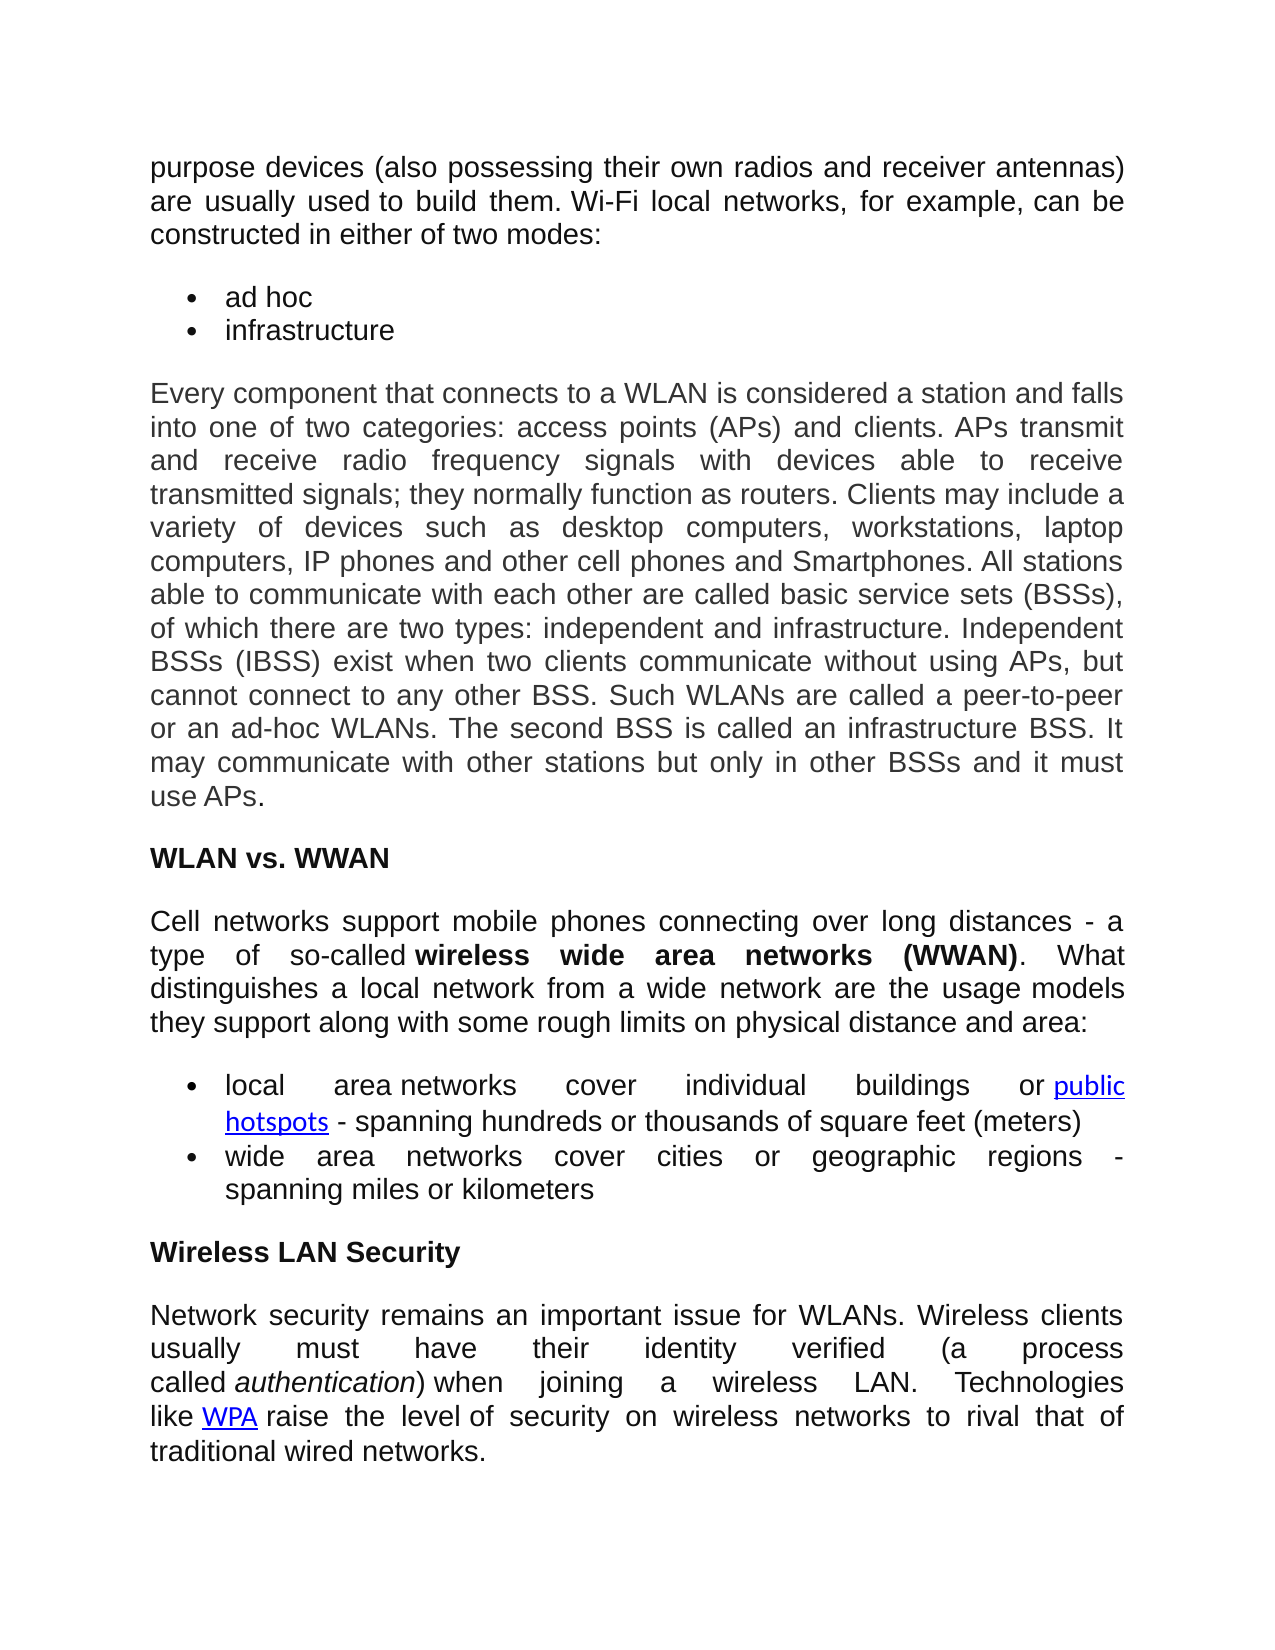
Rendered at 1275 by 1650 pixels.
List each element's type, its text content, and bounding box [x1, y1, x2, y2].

text Every component that connects to a WLAN is considered a station and falls into one of two categories: access points (APs) and clients. APs transmit and receive radio frequency signals with devices able to receive transmitted signals; they normally function as routers. Clients may include a variety of devices such as desktop computers, workstations, laptop computers, IP phones and other cell phones and Smartphones. All stations able to communicate with each other are called basic service sets (BSSs), of which there are two types: independent and infrastructure. Independent BSSs (IBSS) exist when two clients communicate without using APs, but cannot connect to any other BSS. Such WLANs are called a peer-to-peer or an ad-hoc WLANs. The second BSS is called an infrastructure BSS. It may communicate with other stations but only in other BSSs and it must use APs. [150, 376, 1125, 812]
subtitle WLAN vs. WWAN [150, 841, 1125, 875]
list infrastructure [187, 313, 1125, 347]
subtitle Wireless LAN Security [150, 1235, 1125, 1268]
text Network security remains an important issue for WLANs. Wireless clients usually must have their identity verified (a process called authentication) when joining a wireless LAN. Technologies like WPA raise the level of security on wireless networks to rival that of traditional wired networks. [150, 1297, 1125, 1467]
text Cell networks support mobile phones connecting over long distances - a type of so-called wireless wide area networks (WWAN). What distinguishes a local network from a wide network are the usage models they support along with some rough limits on physical distance and area: [150, 904, 1125, 1038]
list local area networks cover individual buildings or public hotspots - spanning hundreds or thousands of square feet (meters) [187, 1067, 1125, 1138]
list wide area networks cover cities or geographic regions - spanning miles or kilometers [187, 1138, 1125, 1206]
list ad hoc [187, 280, 1125, 313]
text purpose devices (also possessing their own radios and receiver antennas) are usually used to build them. Wi-Fi local networks, for example, can be constructed in either of two modes: [150, 150, 1125, 251]
